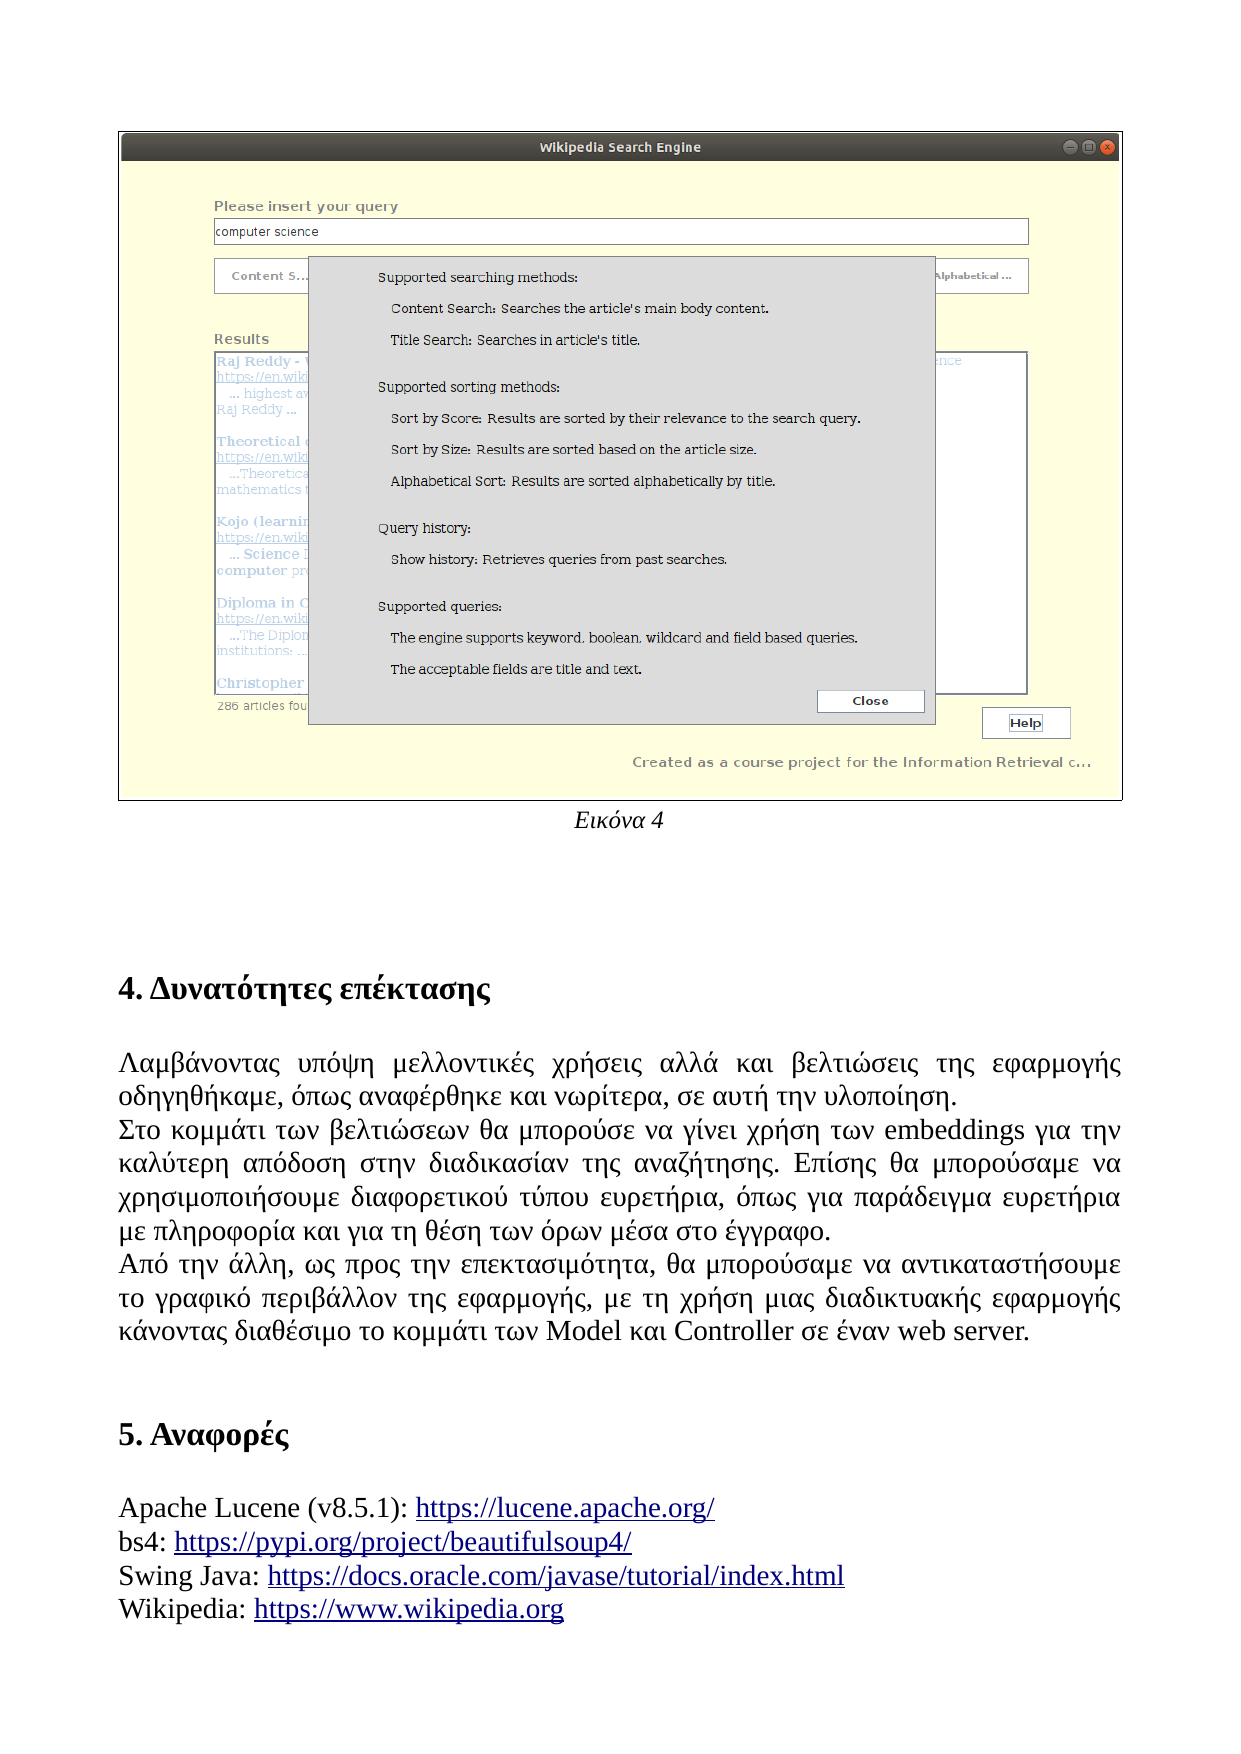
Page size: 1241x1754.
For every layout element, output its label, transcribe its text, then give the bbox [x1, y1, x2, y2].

text Wikipedia: https://www.wikipedia.org [118, 1591, 1122, 1625]
text 5. Αναφορές [118, 1414, 1122, 1452]
text Από την άλλη, ως προς την επεκτασιμότητα, θα μπορούσαμε να αντικαταστήσουμε το γραφικό περιβάλλον της εφαρμογής, με τη χρήση μιας διαδικτυακής εφαρμογής κάνοντας διαθέσιμο το κομμάτι των Model και Controller σε έναν web server. [118, 1246, 1122, 1347]
text 4. Δυνατότητες επέκτασης [118, 968, 1122, 1007]
text Apache Lucene (v8.5.1): https://lucene.apache.org/ [118, 1491, 1122, 1524]
text Εικόνα 4 [118, 801, 1122, 834]
picture [121, 133, 1119, 797]
text Στο κομμάτι των βελτιώσεων θα μπορούσε να γίνει χρήση των embeddings για την καλύτερη απόδοση στην διαδικασίαν της αναζήτησης. Επίσης θα μπορούσαμε να χρησιμοποιήσουμε διαφορετικού τύπου ευρετήρια, όπως για παράδειγμα ευρετήρια με πληροφορία και για τη θέση των όρων μέσα στο έγγραφο. [118, 1112, 1122, 1246]
text bs4: https://pypi.org/project/beautifulsoup4/ [118, 1524, 1122, 1558]
text [119, 132, 1122, 800]
text Λαμβάνοντας υπόψη μελλοντικές χρήσεις αλλά και βελτιώσεις της εφαρμογής οδηγηθήκαμε, όπως αναφέρθηκε και νωρίτερα, σε αυτή την υλοποίηση. [118, 1045, 1122, 1112]
text Swing Java: https://docs.oracle.com/javase/tutorial/index.html [118, 1558, 1122, 1591]
